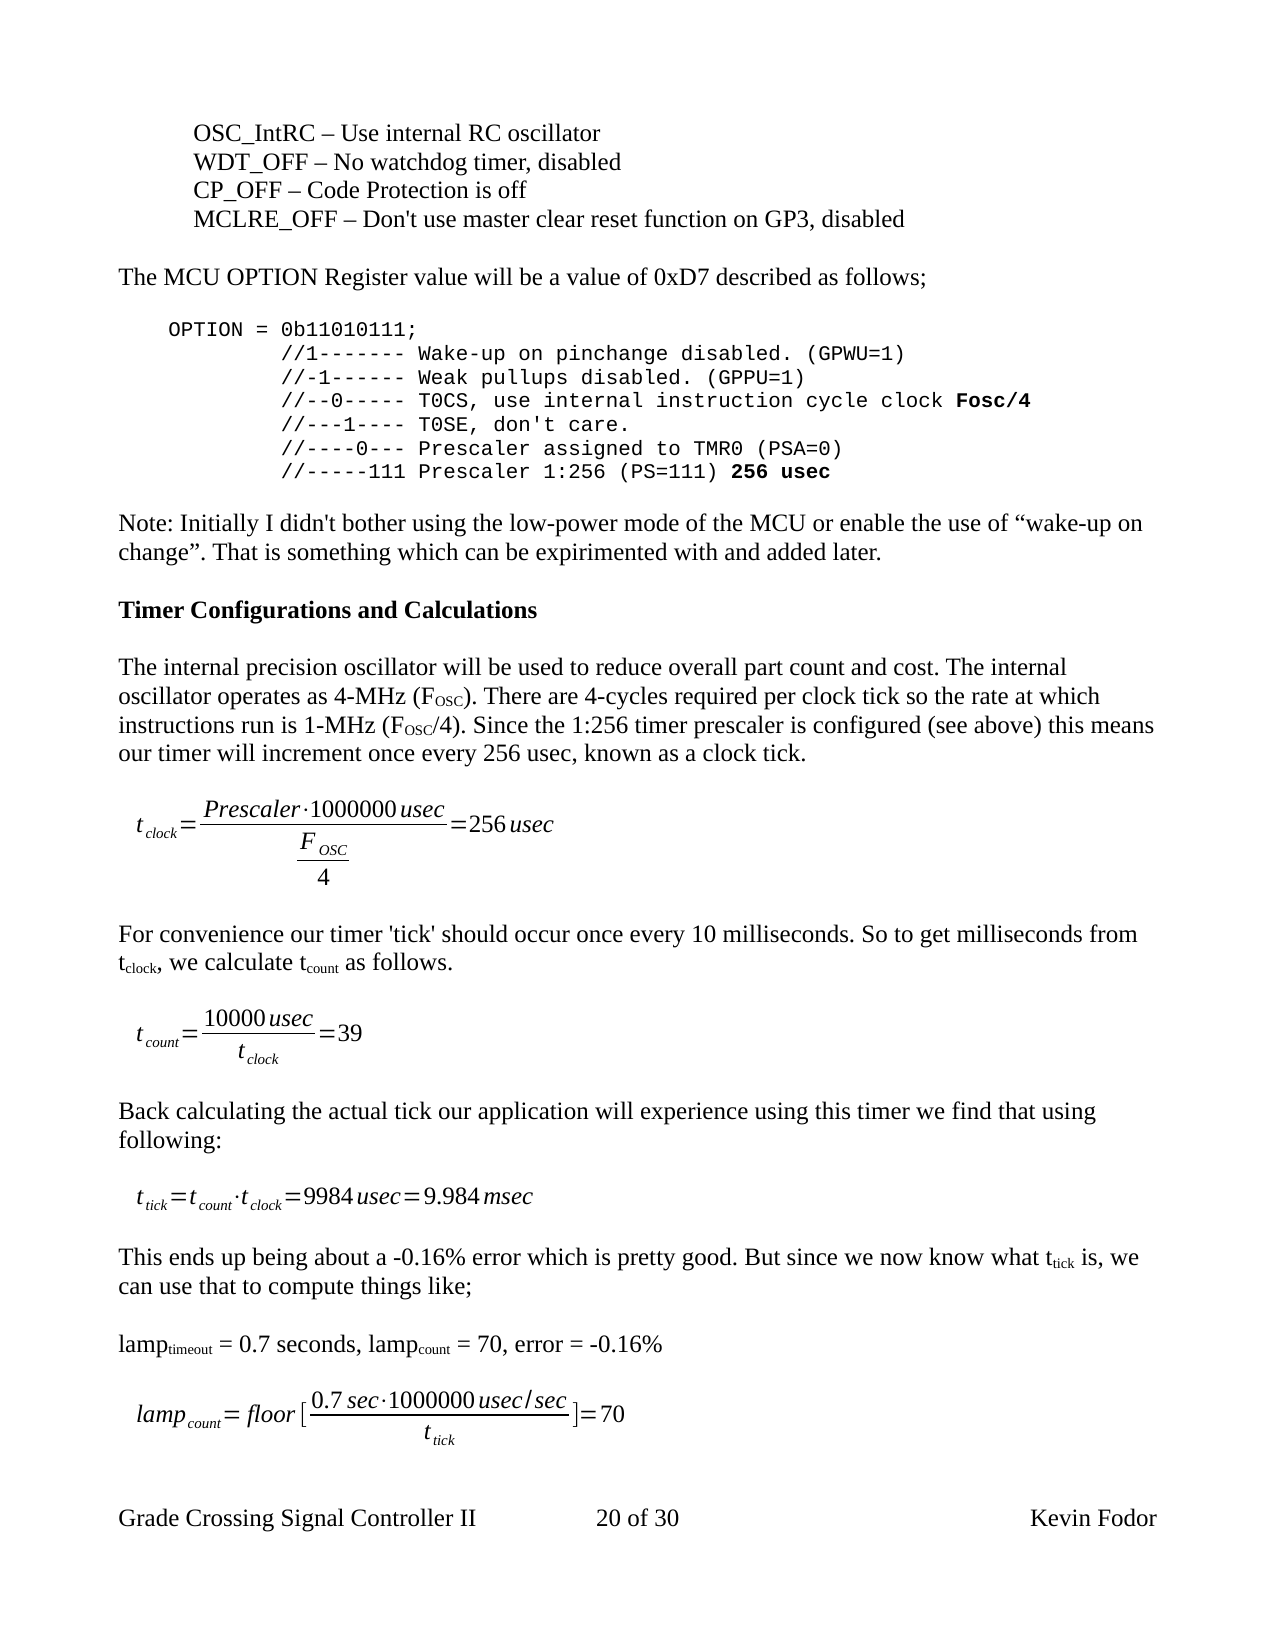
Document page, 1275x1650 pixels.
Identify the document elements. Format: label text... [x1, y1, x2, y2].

text lamptimeout = 0.7 seconds, lampcount = 70, error = -0.16% [118, 1329, 1157, 1357]
text MCLRE_OFF – Don't use master clear reset function on GP3, disabled [193, 204, 1157, 233]
text OPTION = 0b11010111; //1------- Wake-up on pinchange disabled. (GPWU=1) //-1------ Weak pullups disabled. (GPPU=1) //--0----- T0CS, use internal instruction cycle clock Fosc/4 //---1---- T0SE, don't care. //----0--- Prescaler assigned to TMR0 (PSA=0) //-----111 Prescaler 1:256 (PS=111) 256 usec [118, 319, 1157, 508]
text WDT_OFF – No watchdog timer, disabled [193, 147, 1157, 176]
text Note: Initially I didn't bother using the low-power mode of the MCU or enable the use of “wake-up on change”. That is something which can be expirimented with and added later. [118, 508, 1157, 566]
text For convenience our timer 'tick' should occur once every 10 milliseconds. So to get milliseconds from tclock, we calculate tcount as follows. [118, 919, 1157, 976]
text Timer Configurations and Calculations [118, 595, 1157, 623]
text OSC_IntRC – Use internal RC oscillator [193, 118, 1157, 147]
text The internal precision oscillator will be used to reduce overall part count and cost. The internal oscillator operates as 4-MHz (FOSC). There are 4-cycles required per clock tick so the rate at which instructions run is 1-MHz (FOSC/4). Since the 1:256 timer prescaler is configured (see above) this means our timer will increment once every 256 usec, known as a clock tick. [118, 652, 1157, 767]
text CP_OFF – Code Protection is off [193, 176, 1157, 204]
text The MCU OPTION Register value will be a value of 0xD7 described as follows; [118, 262, 1157, 291]
text Back calculating the actual tick our application will experience using this timer we find that using following: [118, 1096, 1157, 1154]
text This ends up being about a -0.16% error which is pretty good. But since we now know what ttick is, we can use that to compute things like; [118, 1242, 1157, 1300]
